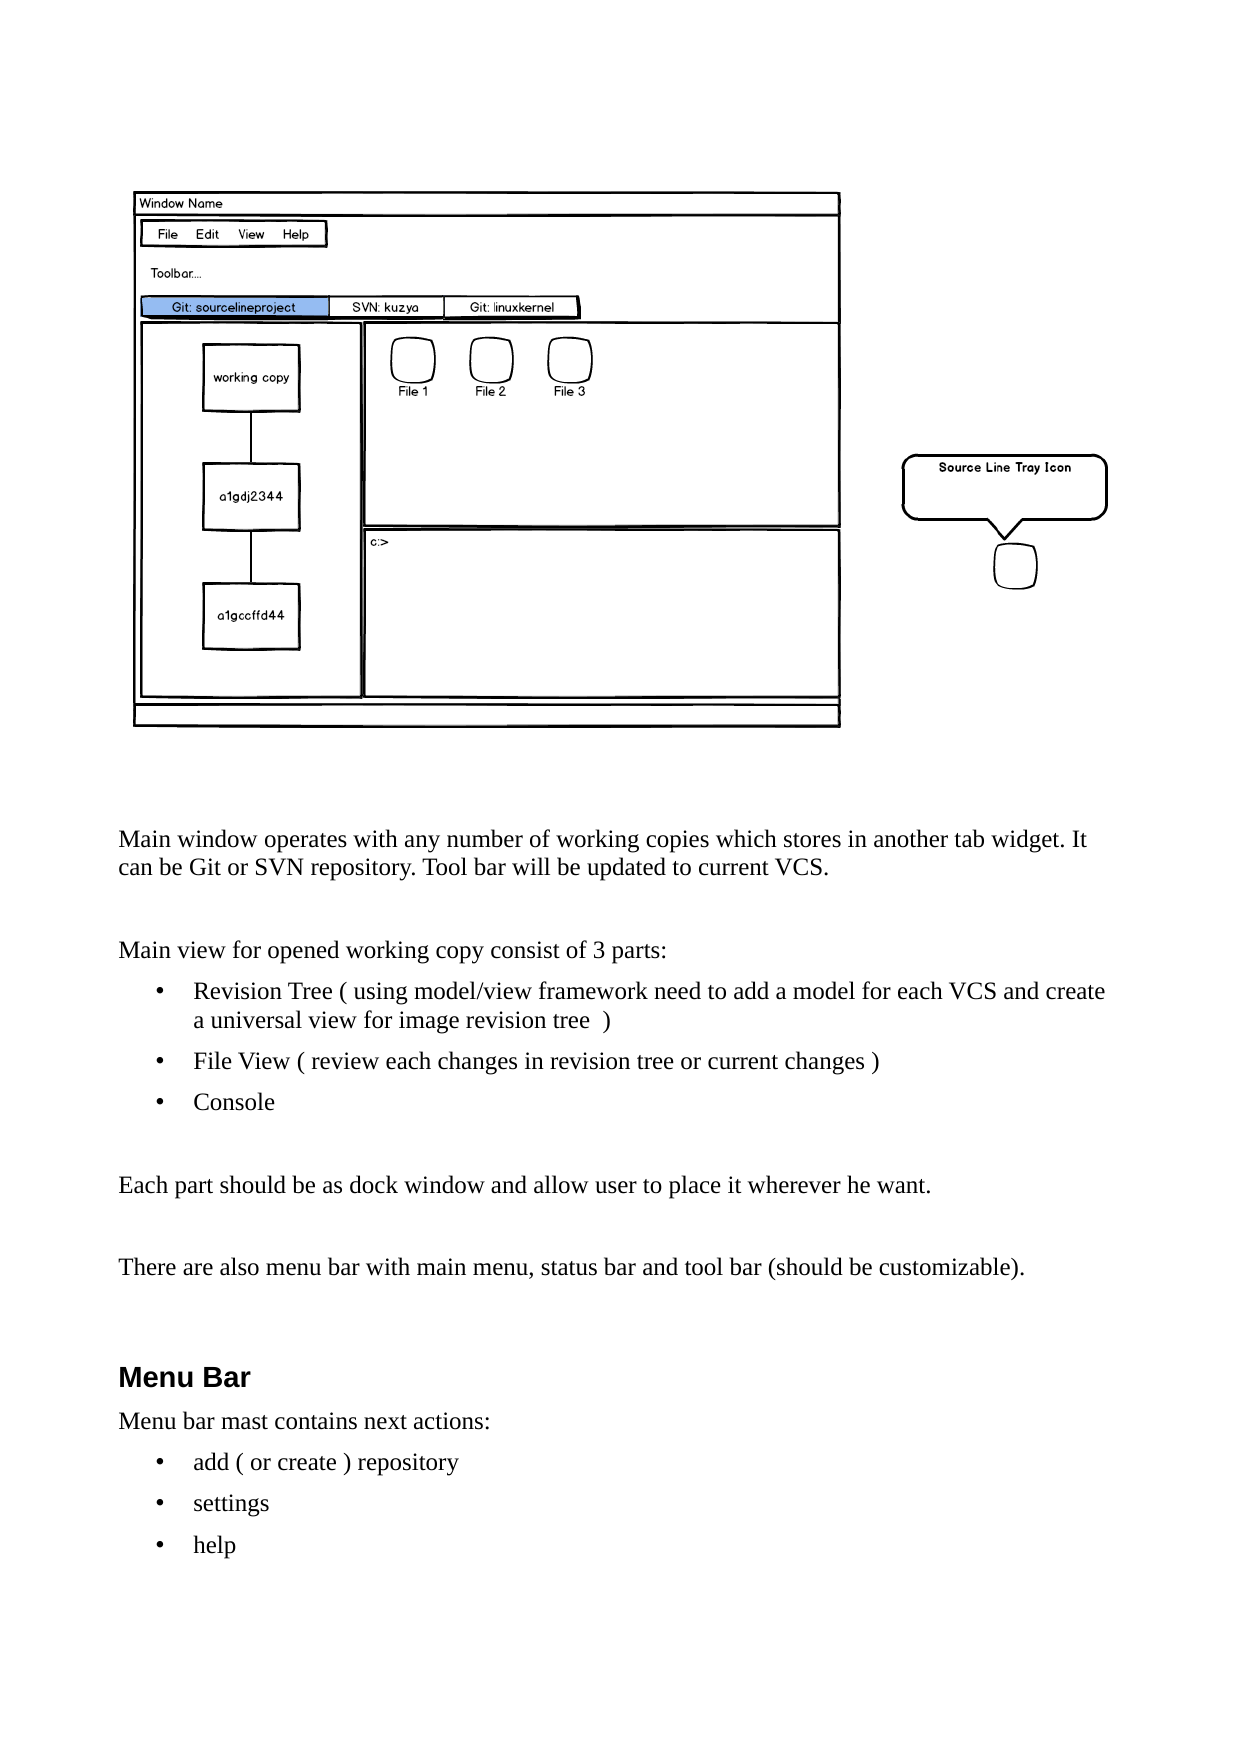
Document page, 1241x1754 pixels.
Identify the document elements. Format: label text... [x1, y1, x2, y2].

list help [156, 1530, 1122, 1558]
list add ( or create ) repository [156, 1447, 1122, 1476]
text Menu bar mast contains next actions: [118, 1406, 1122, 1435]
text Main view for opened working copy consist of 3 parts: [118, 935, 1122, 964]
list settings [156, 1488, 1122, 1517]
subtitle Menu Bar [118, 1360, 1122, 1393]
list Console [156, 1087, 1122, 1116]
list File View ( review each changes in revision tree or current changes ) [156, 1046, 1122, 1075]
text Main window operates with any number of working copies which stores in another tab widget. It can be Git or SVN repository. Tool bar will be updated to current VCS. [118, 824, 1122, 881]
list Revision Tree ( using model/view framework need to add a model for each VCS and create a universal view for image revision tree ) [156, 976, 1122, 1034]
text There are also menu bar with main menu, status bar and tool bar (should be customizable). [118, 1252, 1122, 1281]
text Each part should be as dock window and allow user to place it wherever he want. [118, 1170, 1122, 1199]
picture [118, 176, 1123, 742]
